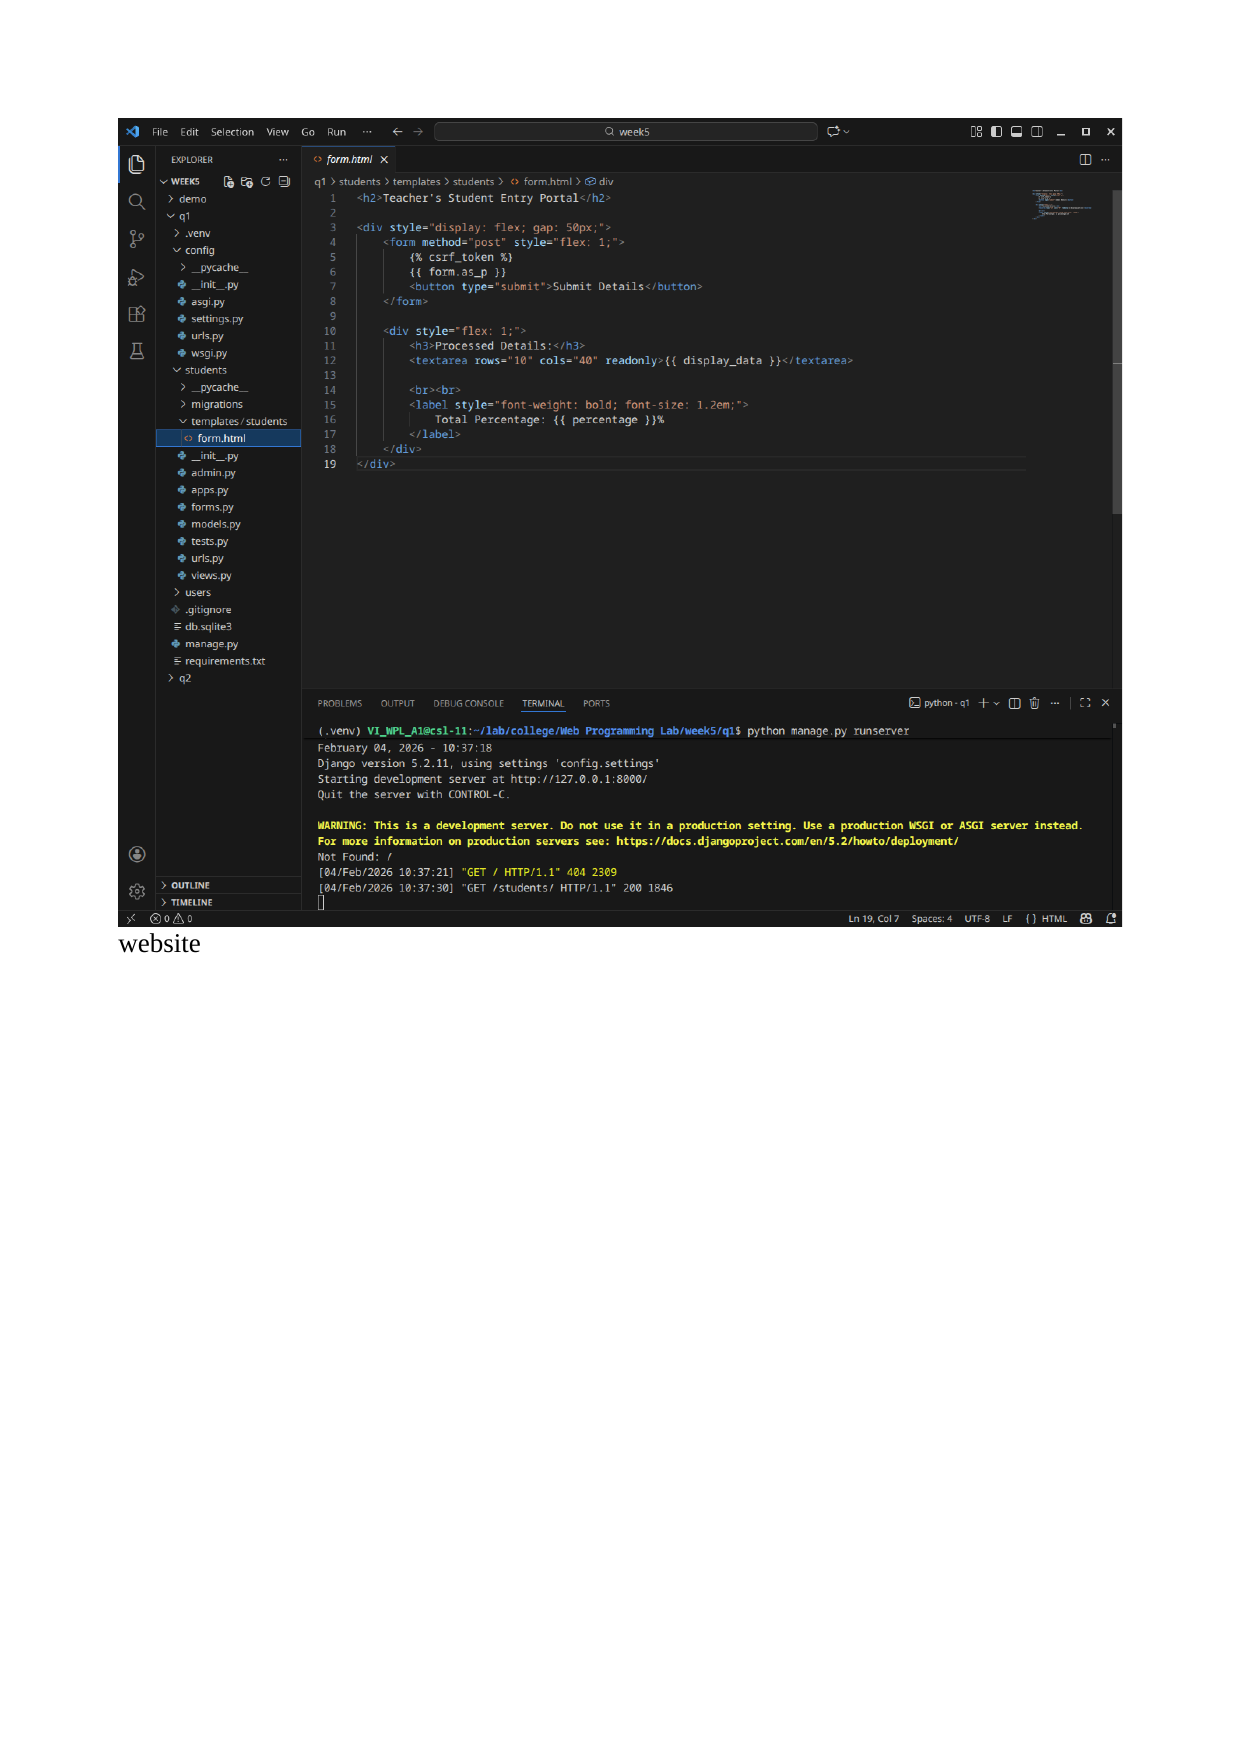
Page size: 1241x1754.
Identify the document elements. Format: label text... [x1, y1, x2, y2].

picture [118, 118, 1123, 927]
text website [118, 927, 1122, 958]
